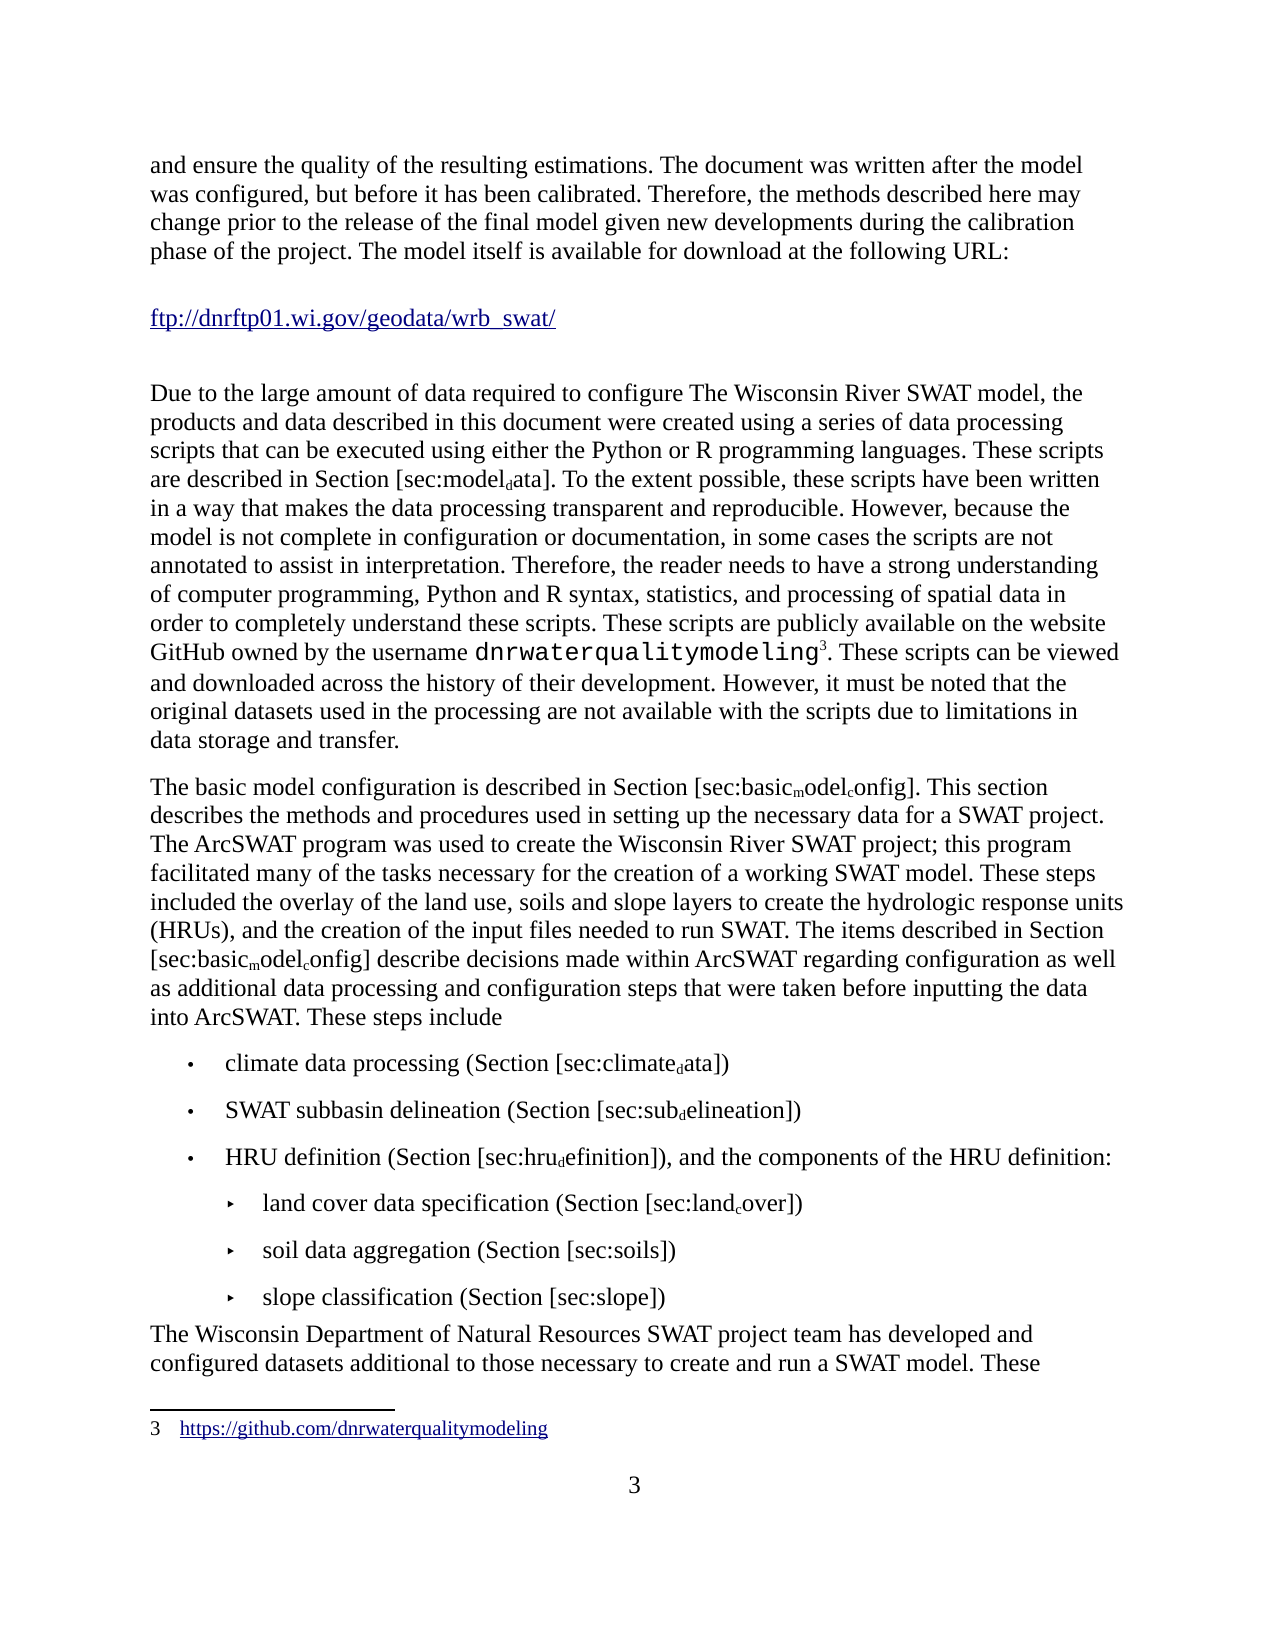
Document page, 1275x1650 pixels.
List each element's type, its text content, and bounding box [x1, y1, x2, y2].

text The basic model configuration is described in Section [sec:basicmodelconfig]. This section describes the methods and procedures used in setting up the necessary data for a SWAT project. The ArcSWAT program was used to create the Wisconsin River SWAT project; this program facilitated many of the tasks necessary for the creation of a working SWAT model. These steps included the overlay of the land use, soils and slope layers to create the hydrologic response units (HRUs), and the creation of the input files needed to run SWAT. The items described in Section [sec:basicmodelconfig] describe decisions made within ArcSWAT regarding configuration as well as additional data processing and configuration steps that were taken before inputting the data into ArcSWAT. These steps include [150, 772, 1125, 1031]
list land cover data specification (Section [sec:landcover]) [225, 1188, 1125, 1217]
list HRU definition (Section [sec:hrudefinition]), and the components of the HRU definition: [187, 1142, 1125, 1171]
text https://github.com/dnrwaterqualitymodeling [150, 1416, 1125, 1440]
list climate data processing (Section [sec:climatedata]) [187, 1048, 1125, 1077]
list SWAT subbasin delineation (Section [sec:subdelineation]) [187, 1095, 1125, 1124]
list soil data aggregation (Section [sec:soils]) [225, 1235, 1125, 1264]
text Due to the large amount of data required to configure The Wisconsin River SWAT model, the products and data described in this document were created using a series of data processing scripts that can be executed using either the Python or R programming languages. These scripts are described in Section [sec:modeldata]. To the extent possible, these scripts have been written in a way that makes the data processing transparent and reproducible. However, because the model is not complete in configuration or documentation, in some cases the scripts are not annotated to assist in interpretation. Therefore, the reader needs to have a strong understanding of computer programming, Python and R syntax, statistics, and processing of spatial data in order to completely understand these scripts. These scripts are publicly available on the website GitHub owned by the username dnrwaterqualitymodeling. These scripts can be viewed and downloaded across the history of their development. However, it must be noted that the original datasets used in the processing are not available with the scripts due to limitations in data storage and transfer. [150, 378, 1125, 754]
text ftp://dnrftp01.wi.gov/geodata/wrb_swat/ [150, 303, 1125, 360]
list slope classification (Section [sec:slope]) [225, 1282, 1125, 1311]
text The Wisconsin Department of Natural Resources SWAT project team has developed and configured datasets additional to those necessary to create and run a SWAT model. These [150, 1319, 1125, 1377]
text and ensure the quality of the resulting estimations. The document was written after the model was configured, but before it has been calibrated. Therefore, the methods described here may change prior to the release of the final model given new developments during the calibration phase of the project. The model itself is available for download at the following URL: [150, 150, 1125, 294]
